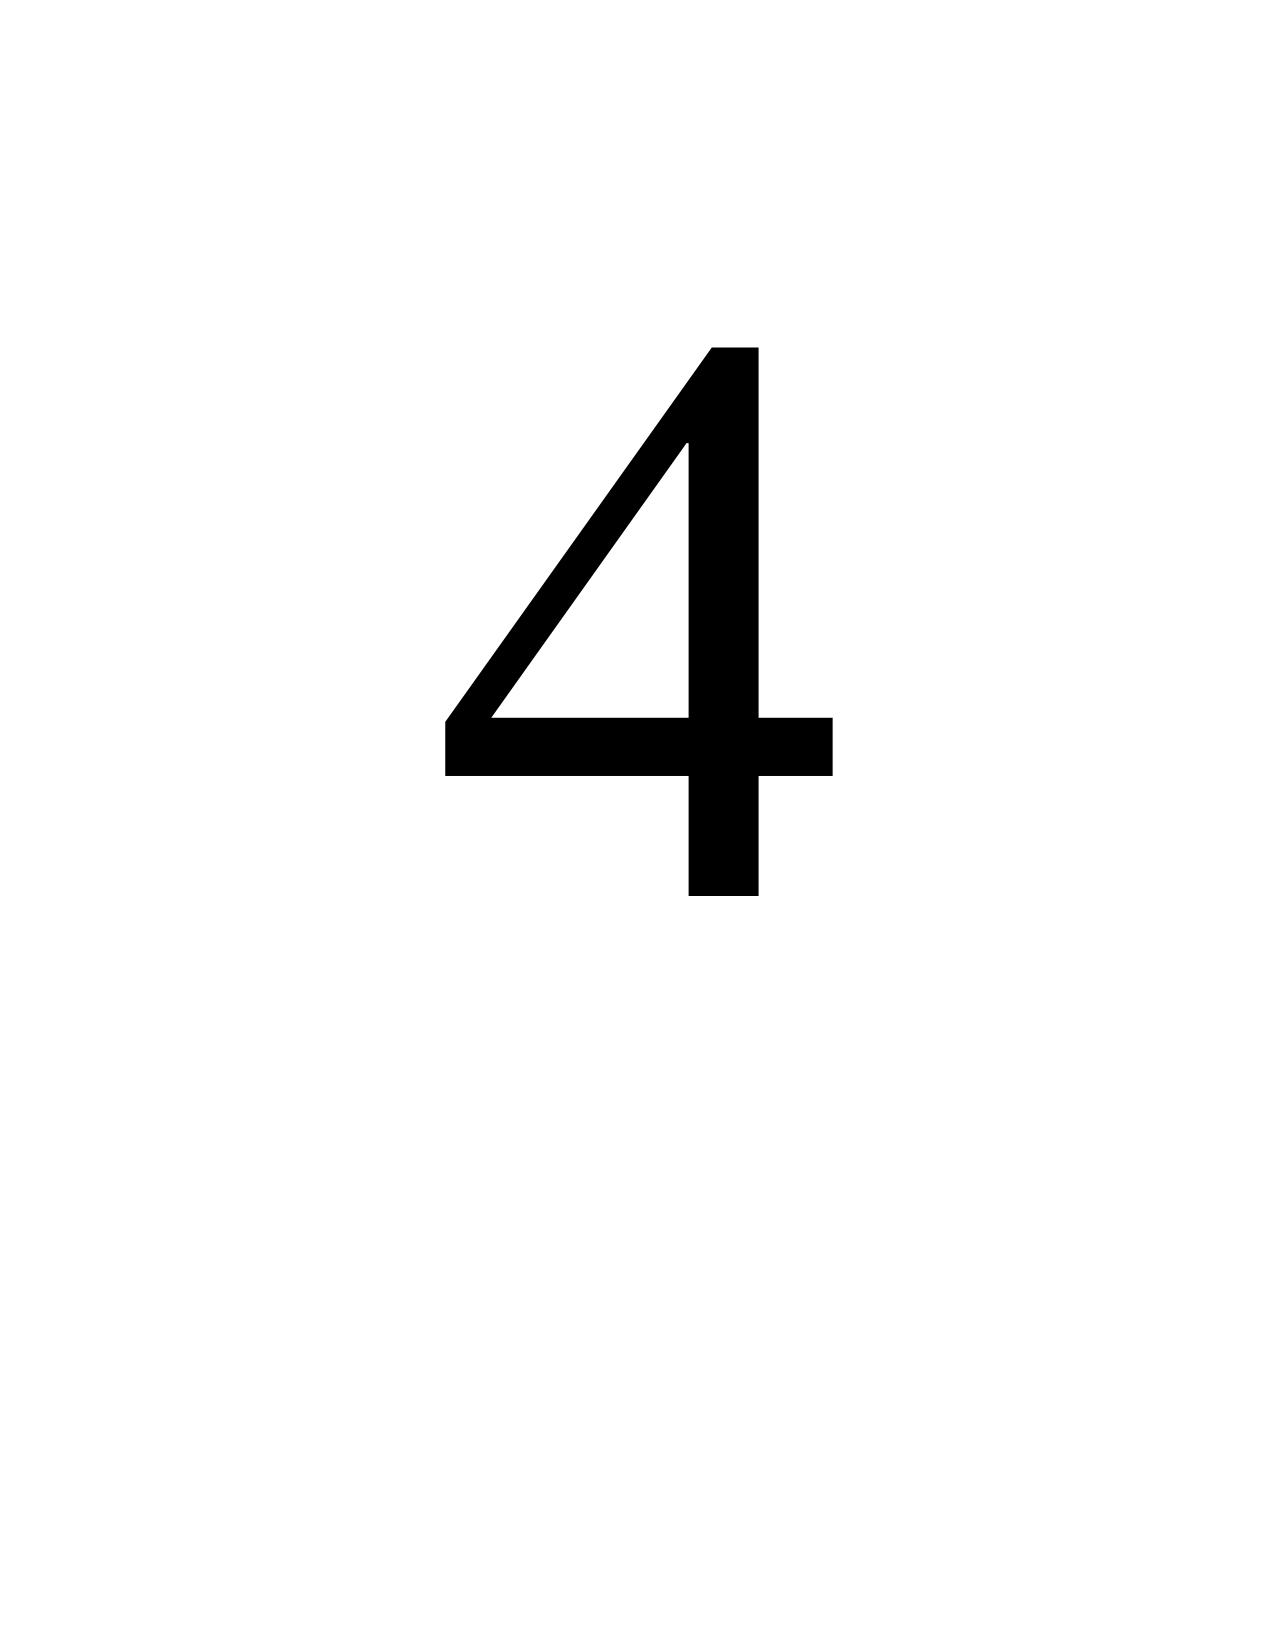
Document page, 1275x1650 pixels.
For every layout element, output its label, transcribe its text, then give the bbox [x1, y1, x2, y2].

text 4 [118, 118, 1157, 1076]
